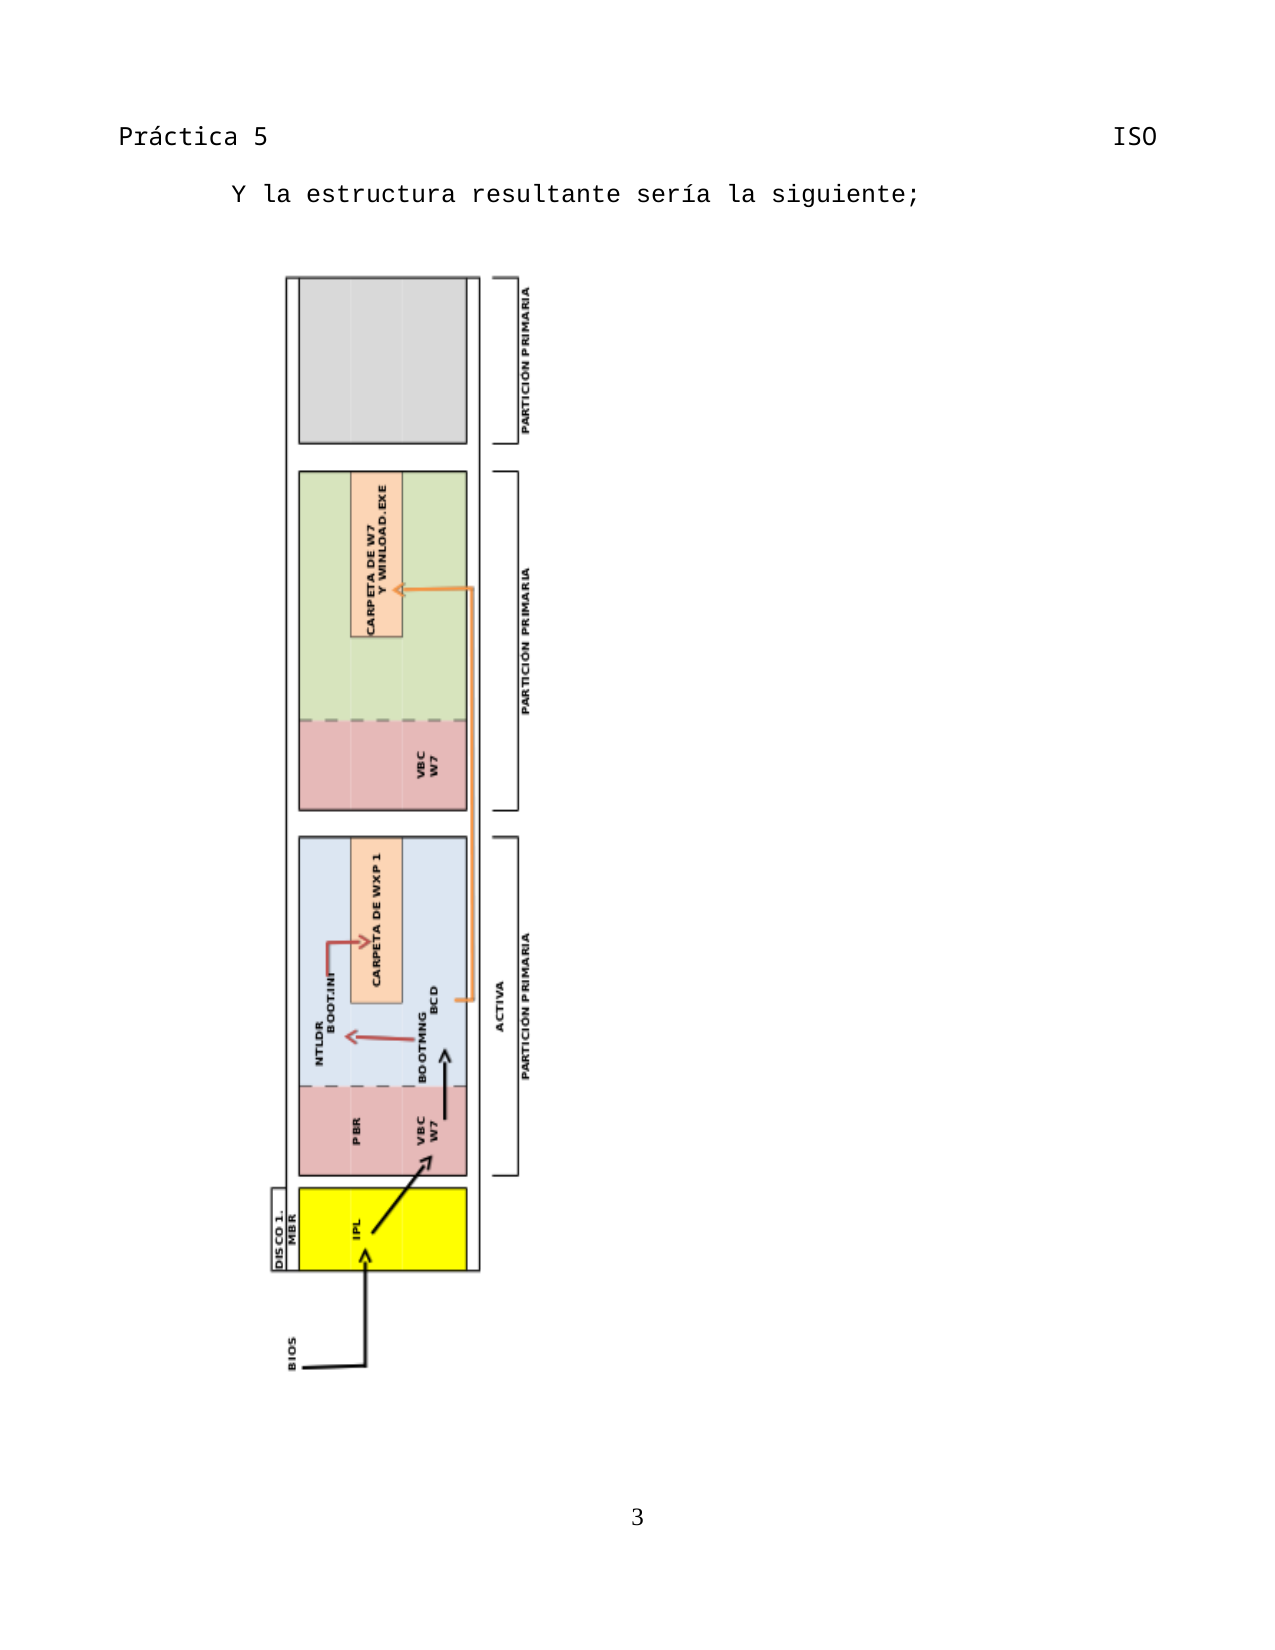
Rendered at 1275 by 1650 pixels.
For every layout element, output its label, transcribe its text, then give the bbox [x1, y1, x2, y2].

text Y la estructura resultante sería la siguiente; [231, 182, 1157, 210]
picture [231, 228, 578, 1394]
